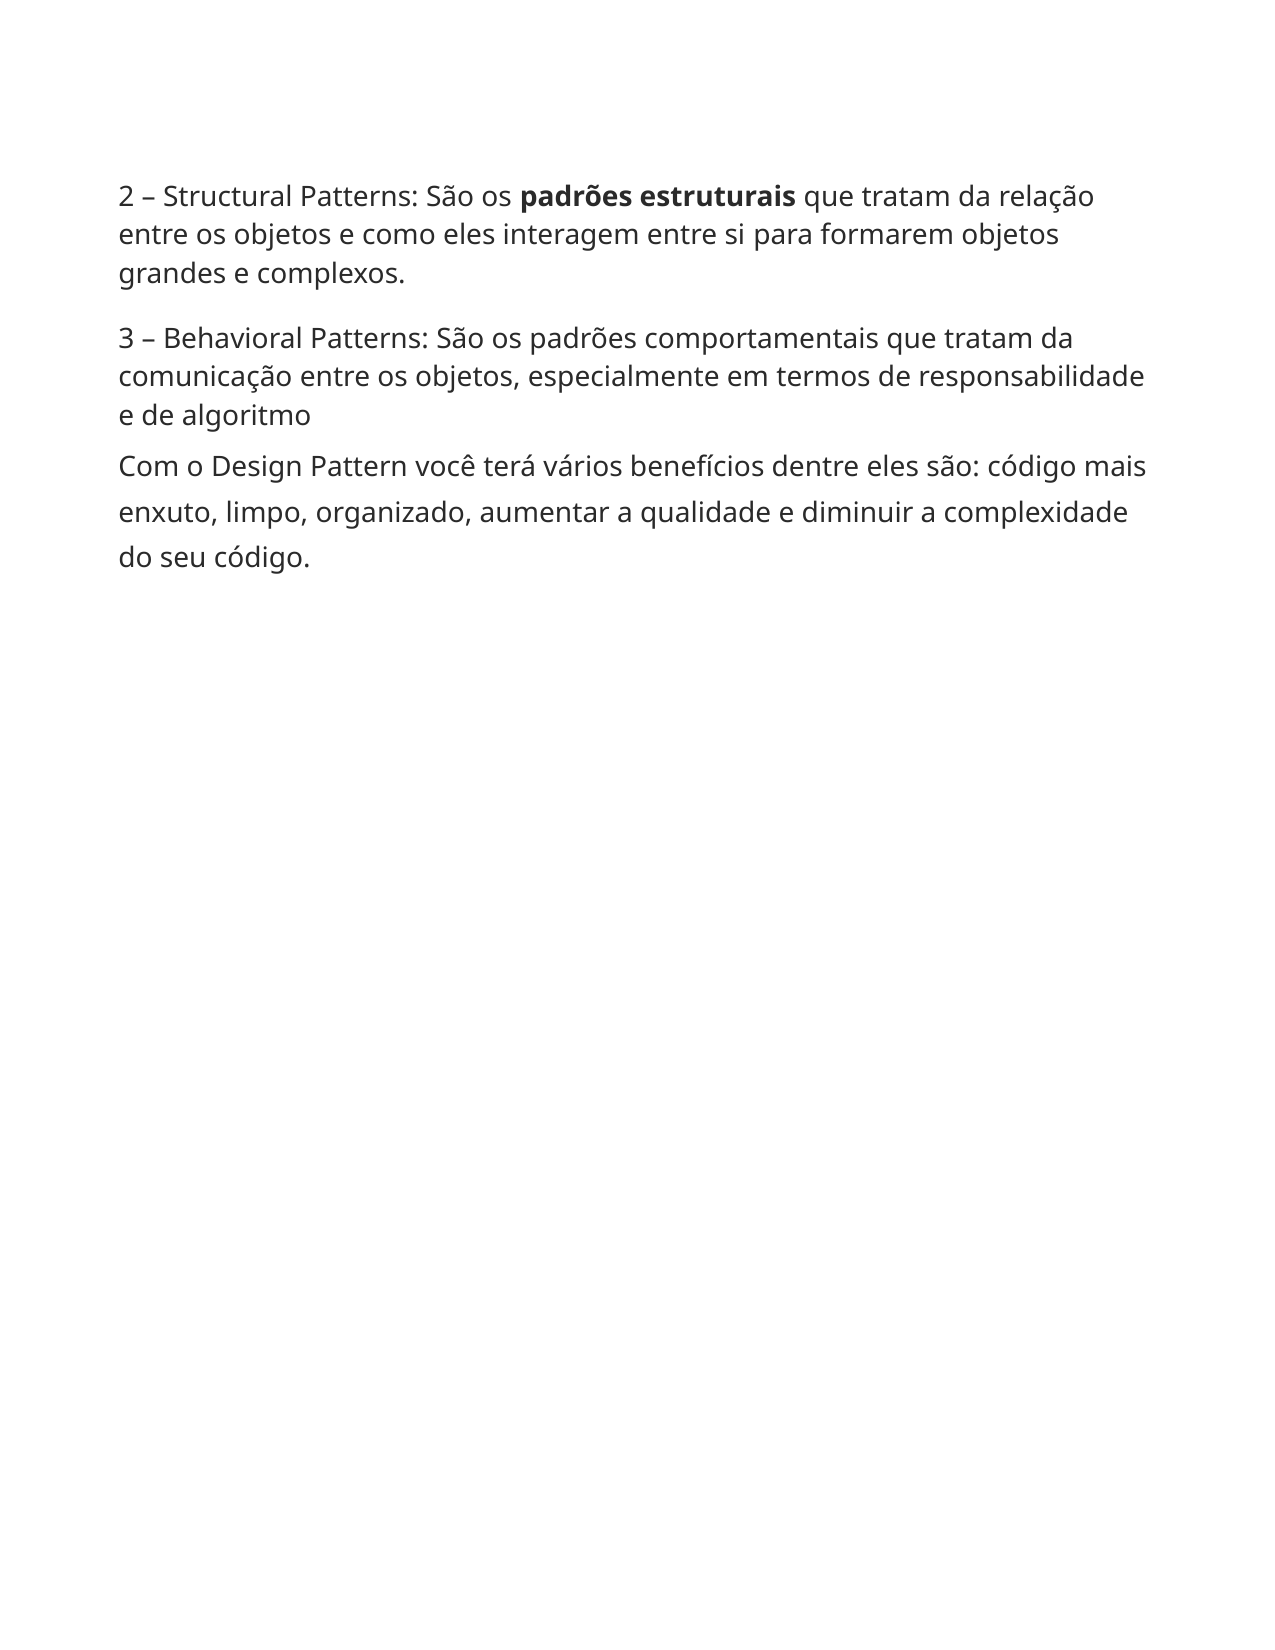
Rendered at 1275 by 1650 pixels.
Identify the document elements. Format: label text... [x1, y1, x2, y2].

subtitle 2 – Structural Patterns: São os padrões estruturais que tratam da relação entre os objetos e como eles interagem entre si para formarem objetos grandes e complexos. [118, 176, 1157, 291]
subtitle 3 – Behavioral Patterns: São os padrões comportamentais que tratam da comunicação entre os objetos, especialmente em termos de responsabilidade e de algoritmo [118, 318, 1157, 433]
subtitle Com o Design Pattern você terá vários benefícios dentre eles são: código mais enxuto, limpo, organizado, aumentar a qualidade e diminuir a complexidade do seu código. [118, 446, 1157, 576]
